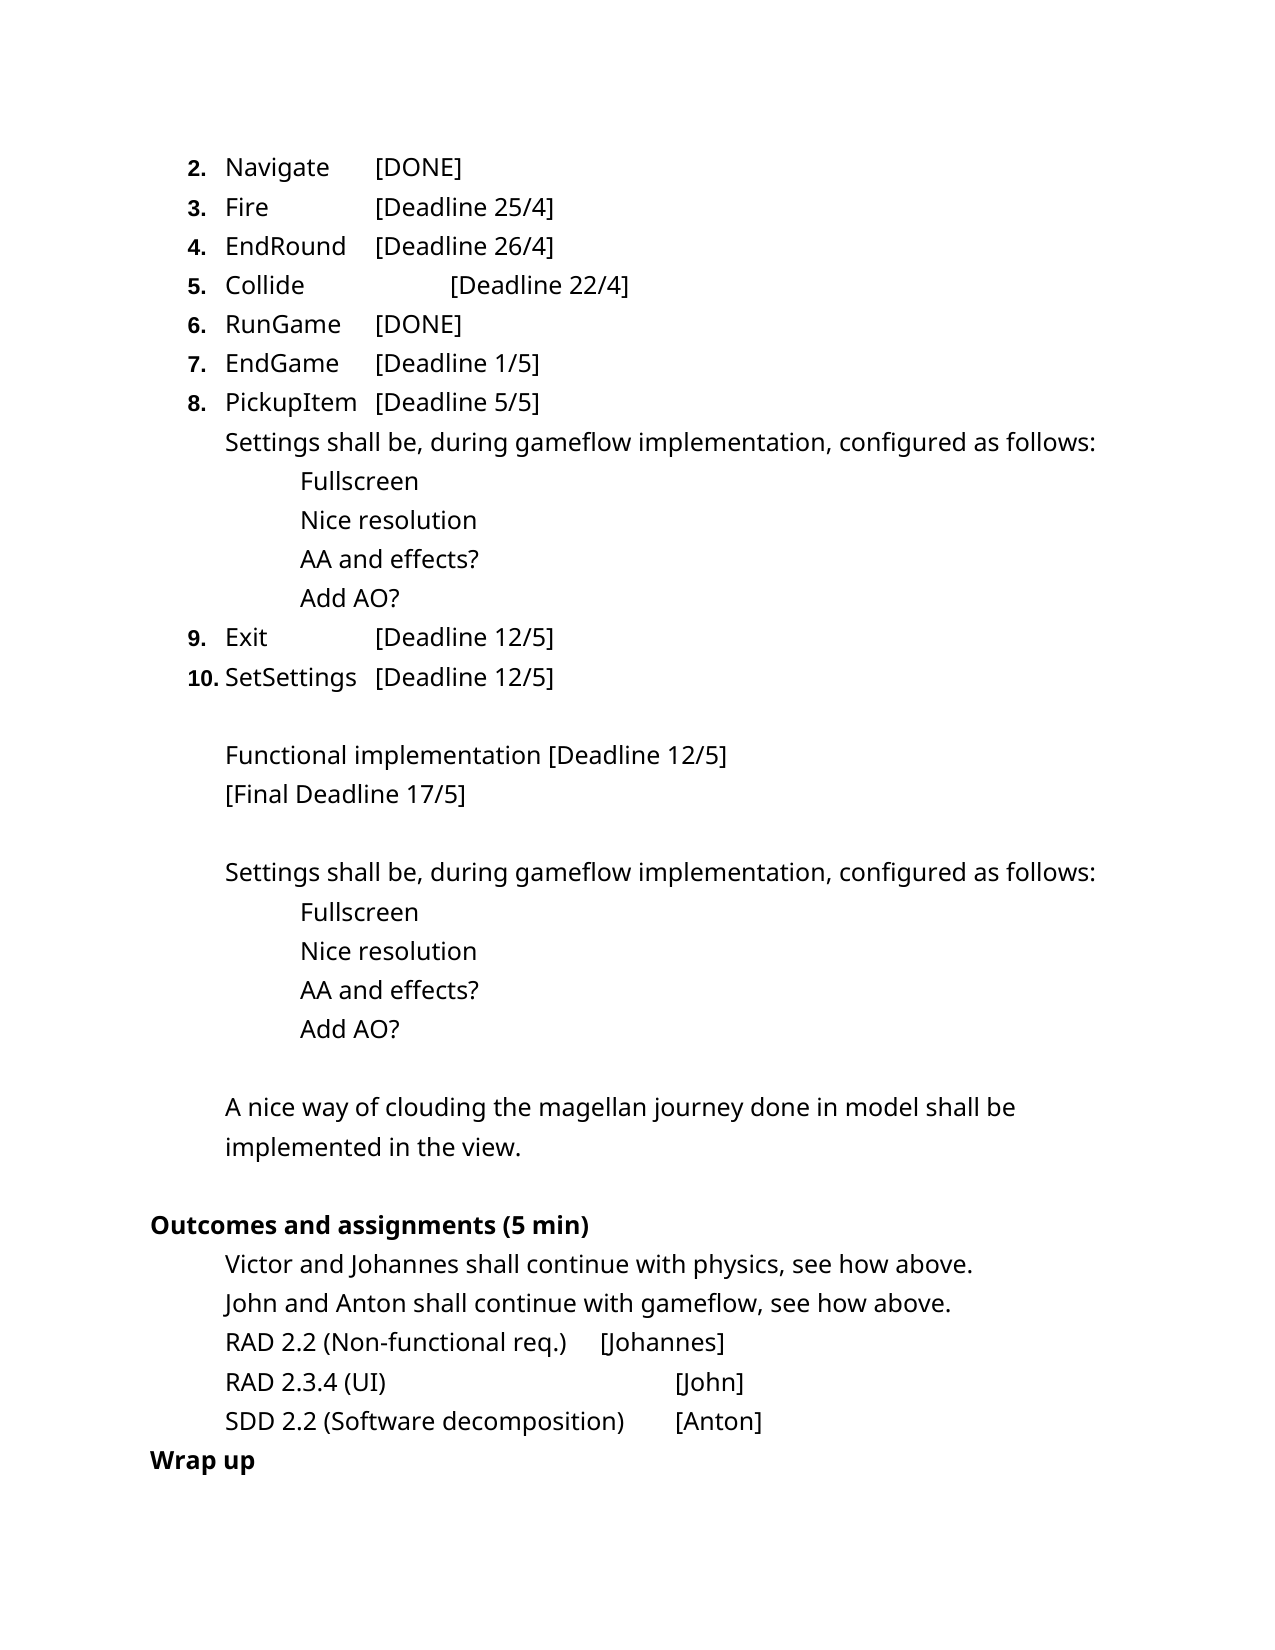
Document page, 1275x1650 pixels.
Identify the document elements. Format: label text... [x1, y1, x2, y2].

list Fire [Deadline 25/4] [187, 189, 1125, 223]
list SetSettings [Deadline 12/5] [187, 659, 1125, 693]
text Fullscreen [225, 894, 1125, 928]
text [Final Deadline 17/5] [150, 777, 1125, 811]
list Exit [Deadline 12/5] [187, 620, 1125, 654]
text A nice way of clouding the magellan journey done in model shall be implemented in the view. [225, 1090, 1125, 1163]
text Outcomes and assignments (5 min) [150, 1207, 1125, 1242]
list RunGame [DONE] [187, 307, 1125, 341]
text AA and effects? [225, 972, 1125, 1007]
list PickupItem [Deadline 5/5] Settings shall be, during gameflow implementation, configured as follows: Fullscreen Nice resolution AA and effects? Add AO? [187, 385, 1125, 615]
text Functional implementation [Deadline 12/5] [150, 737, 1125, 772]
text Add AO? [225, 1012, 1125, 1046]
text Wrap up [150, 1442, 1125, 1477]
list Navigate [DONE] [187, 150, 1125, 184]
text SDD 2.2 (Software decomposition) [Anton] [150, 1403, 1125, 1437]
list EndGame [Deadline 1/5] [187, 346, 1125, 380]
text RAD 2.3.4 (UI) [John] [150, 1364, 1125, 1398]
text John and Anton shall continue with gameflow, see how above. [150, 1286, 1125, 1320]
text Victor and Johannes shall continue with physics, see how above. [150, 1247, 1125, 1281]
text RAD 2.2 (Non-functional req.) [Johannes] [150, 1325, 1125, 1359]
text Settings shall be, during gameflow implementation, configured as follows: [225, 855, 1125, 889]
text Nice resolution [225, 933, 1125, 967]
list EndRound [Deadline 26/4] [187, 228, 1125, 262]
list Collide [Deadline 22/4] [187, 267, 1125, 302]
